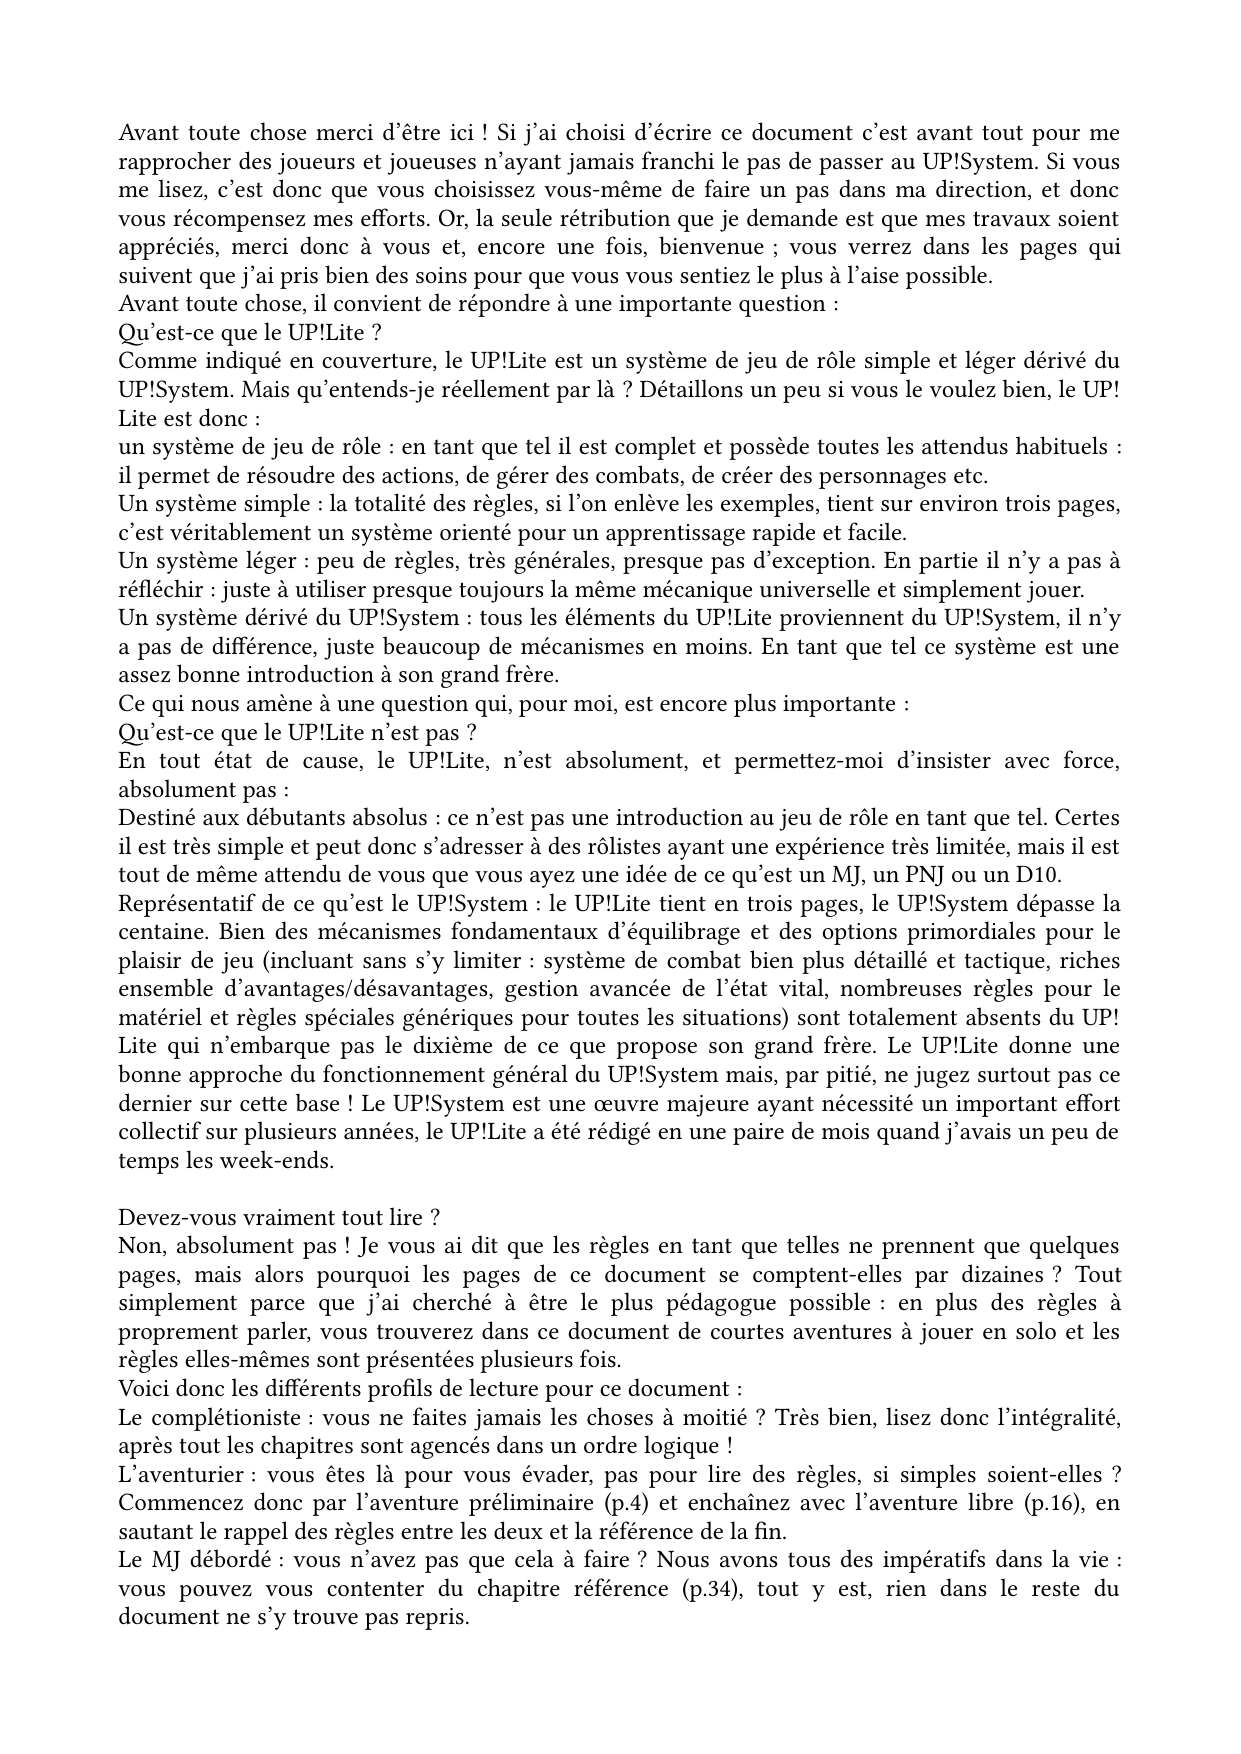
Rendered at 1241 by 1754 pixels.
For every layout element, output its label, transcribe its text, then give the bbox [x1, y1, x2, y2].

text Ce qui nous amène à une question qui, pour moi, est encore plus importante : [118, 689, 1122, 717]
text Qu’est-ce que le UP!Lite ? [118, 318, 1122, 346]
text Devez-vous vraiment tout lire ? [118, 1203, 1122, 1231]
text L’aventurier : vous êtes là pour vous évader, pas pour lire des règles, si simples soient-elles ? Commencez donc par l’aventure préliminaire (p.4) et enchaînez avec l’aventure libre (p.16), en sautant le rappel des règles entre les deux et la référence de la fin. [118, 1459, 1122, 1545]
text Destiné aux débutants absolus : ce n’est pas une introduction au jeu de rôle en tant que tel. Certes il est très simple et peut donc s’adresser à des rôlistes ayant une expérience très limitée, mais il est tout de même attendu de vous que vous ayez une idée de ce qu’est un MJ, un PNJ ou un D10. [118, 803, 1122, 889]
text Un système simple : la totalité des règles, si l’on enlève les exemples, tient sur environ trois pages, c’est véritablement un système orienté pour un apprentissage rapide et facile. [118, 489, 1122, 546]
text Qu’est-ce que le UP!Lite n’est pas ? [118, 717, 1122, 746]
text En tout état de cause, le UP!Lite, n’est absolument, et permettez-moi d’insister avec force, absolument pas : [118, 746, 1122, 803]
text un système de jeu de rôle : en tant que tel il est complet et possède toutes les attendus habituels : il permet de résoudre des actions, de gérer des combats, de créer des personnages etc. [118, 432, 1122, 489]
text Représentatif de ce qu’est le UP!System : le UP!Lite tient en trois pages, le UP!System dépasse la centaine. Bien des mécanismes fondamentaux d’équilibrage et des options primordiales pour le plaisir de jeu (incluant sans s’y limiter : système de combat bien plus détaillé et tactique, riches ensemble d’avantages/désavantages, gestion avancée de l’état vital, nombreuses règles pour le matériel et règles spéciales génériques pour toutes les situations) sont totalement absents du UP!Lite qui n’embarque pas le dixième de ce que propose son grand frère. Le UP!Lite donne une bonne approche du fonctionnement général du UP!System mais, par pitié, ne jugez surtout pas ce dernier sur cette base ! Le UP!System est une œuvre majeure ayant nécessité un important effort collectif sur plusieurs années, le UP!Lite a été rédigé en une paire de mois quand j’avais un peu de temps les week-ends. [118, 889, 1122, 1174]
text Avant toute chose, il convient de répondre à une importante question : [118, 289, 1122, 318]
text Le complétioniste : vous ne faites jamais les choses à moitié ? Très bien, lisez donc l’intégralité, après tout les chapitres sont agencés dans un ordre logique ! [118, 1402, 1122, 1459]
text Un système léger : peu de règles, très générales, presque pas d’exception. En partie il n’y a pas à réfléchir : juste à utiliser presque toujours la même mécanique universelle et simplement jouer. [118, 546, 1122, 603]
text Voici donc les différents profils de lecture pour ce document : [118, 1374, 1122, 1402]
text Avant toute chose merci d’être ici ! Si j’ai choisi d’écrire ce document c’est avant tout pour me rapprocher des joueurs et joueuses n’ayant jamais franchi le pas de passer au UP!System. Si vous me lisez, c’est donc que vous choisissez vous-même de faire un pas dans ma direction, et donc vous récompensez mes efforts. Or, la seule rétribution que je demande est que mes travaux soient appréciés, merci donc à vous et, encore une fois, bienvenue ; vous verrez dans les pages qui suivent que j’ai pris bien des soins pour que vous vous sentiez le plus à l’aise possible. [118, 118, 1122, 289]
text Non, absolument pas ! Je vous ai dit que les règles en tant que telles ne prennent que quelques pages, mais alors pourquoi les pages de ce document se comptent-elles par dizaines ? Tout simplement parce que j’ai cherché à être le plus pédagogue possible : en plus des règles à proprement parler, vous trouverez dans ce document de courtes aventures à jouer en solo et les règles elles-mêmes sont présentées plusieurs fois. [118, 1231, 1122, 1374]
text Le MJ débordé : vous n’avez pas que cela à faire ? Nous avons tous des impératifs dans la vie : vous pouvez vous contenter du chapitre référence (p.34), tout y est, rien dans le reste du document ne s’y trouve pas repris. [118, 1545, 1122, 1631]
text Comme indiqué en couverture, le UP!Lite est un système de jeu de rôle simple et léger dérivé du UP!System. Mais qu’entends-je réellement par là ? Détaillons un peu si vous le voulez bien, le UP!Lite est donc : [118, 346, 1122, 432]
text Un système dérivé du UP!System : tous les éléments du UP!Lite proviennent du UP!System, il n’y a pas de différence, juste beaucoup de mécanismes en moins. En tant que tel ce système est une assez bonne introduction à son grand frère. [118, 603, 1122, 689]
